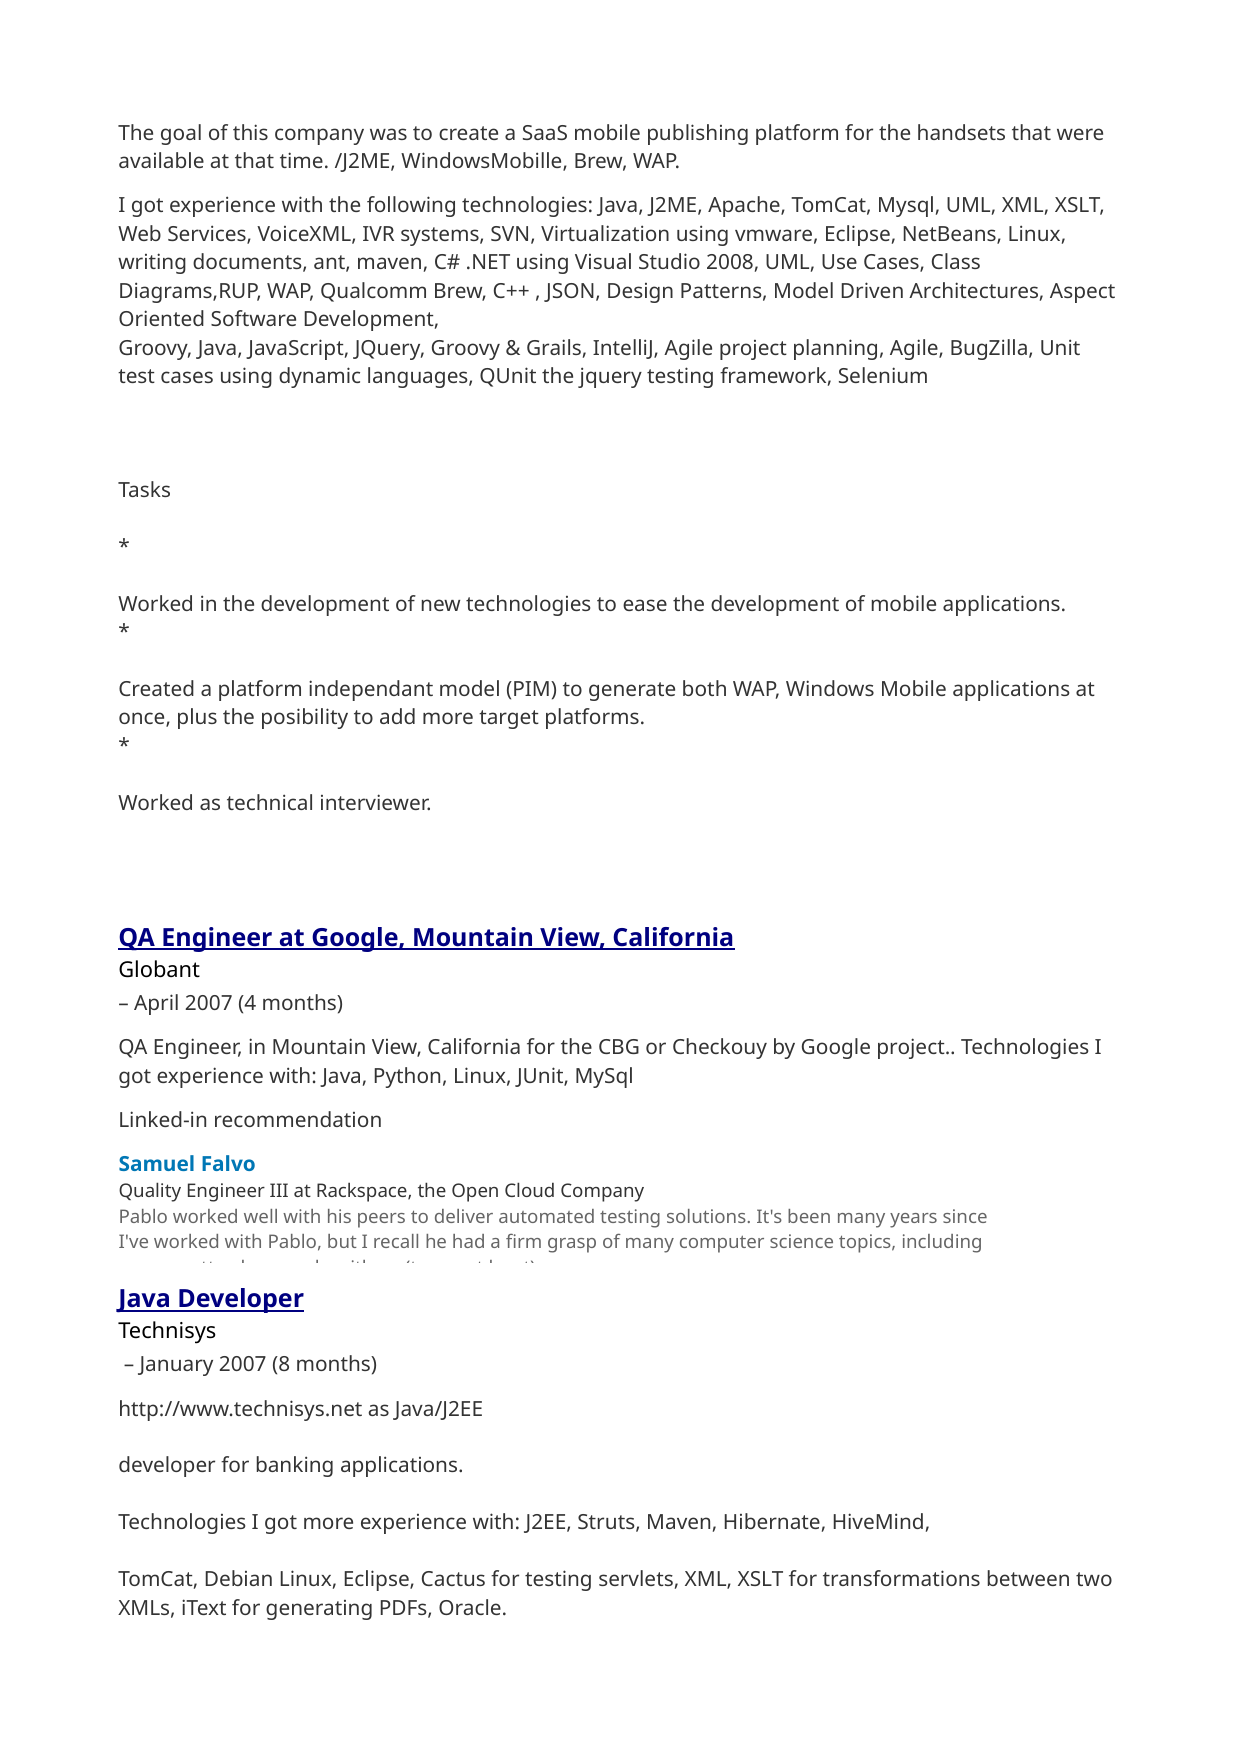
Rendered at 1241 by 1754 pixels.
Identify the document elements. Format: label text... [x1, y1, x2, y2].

text – April 2007 (4 months) [118, 988, 1122, 1017]
subtitle QA Engineer at Google, Mountain View, California [118, 919, 1122, 954]
subtitle Java Developer [118, 1281, 1122, 1315]
subtitle Technisys [118, 1315, 1122, 1345]
text http://www.technisys.net as Java/J2EE developer for banking applications. Technologies I got more experience with: J2EE, Struts, Maven, Hibernate, HiveMind, TomCat, Debian Linux, Eclipse, Cactus for testing servlets, XML, XSLT for transformations between two XMLs, iText for generating PDFs, Oracle. [118, 1394, 1122, 1621]
subtitle Globant [118, 954, 1122, 983]
text Linked-in recommendation [118, 1105, 1122, 1133]
text The goal of this company was to create a SaaS mobile publishing platform for the handsets that were available at that time. /J2ME, WindowsMobille, Brew, WAP. [118, 118, 1122, 175]
subtitle Samuel Falvo [118, 1149, 999, 1177]
text – January 2007 (8 months) [118, 1349, 1122, 1378]
text Pablo worked well with his peers to deliver automated testing solutions. It's been many years since I've worked with Pablo, but I recall he had a firm grasp of many computer science topics, including some pretty obscure algorithms (to me at least)... [118, 1203, 999, 1262]
text QA Engineer, in Mountain View, California for the CBG or Checkouy by Google project.. Technologies I got experience with: Java, Python, Linux, JUnit, MySql [118, 1032, 1122, 1089]
subtitle Quality Engineer III at Rackspace, the Open Cloud Company [118, 1177, 999, 1203]
text I got experience with the following technologies: Java, J2ME, Apache, TomCat, Mysql, UML, XML, XSLT, Web Services, VoiceXML, IVR systems, SVN, Virtualization using vmware, Eclipse, NetBeans, Linux, writing documents, ant, maven, C# .NET using Visual Studio 2008, UML, Use Cases, Class Diagrams,RUP, WAP, Qualcomm Brew, C++ , JSON, Design Patterns, Model Driven Architectures, Aspect Oriented Software Development, Groovy, Java, JavaScript, JQuery, Groovy & Grails, IntelliJ, Agile project planning, Agile, BugZilla, Unit test cases using dynamic languages, QUnit the jquery testing framework, Selenium Tasks * Worked in the development of new technologies to ease the development of mobile applications. * Created a platform independant model (PIM) to generate both WAP, Windows Mobile applications at once, plus the posibility to add more target platforms. * Worked as technical interviewer. [118, 191, 1122, 816]
